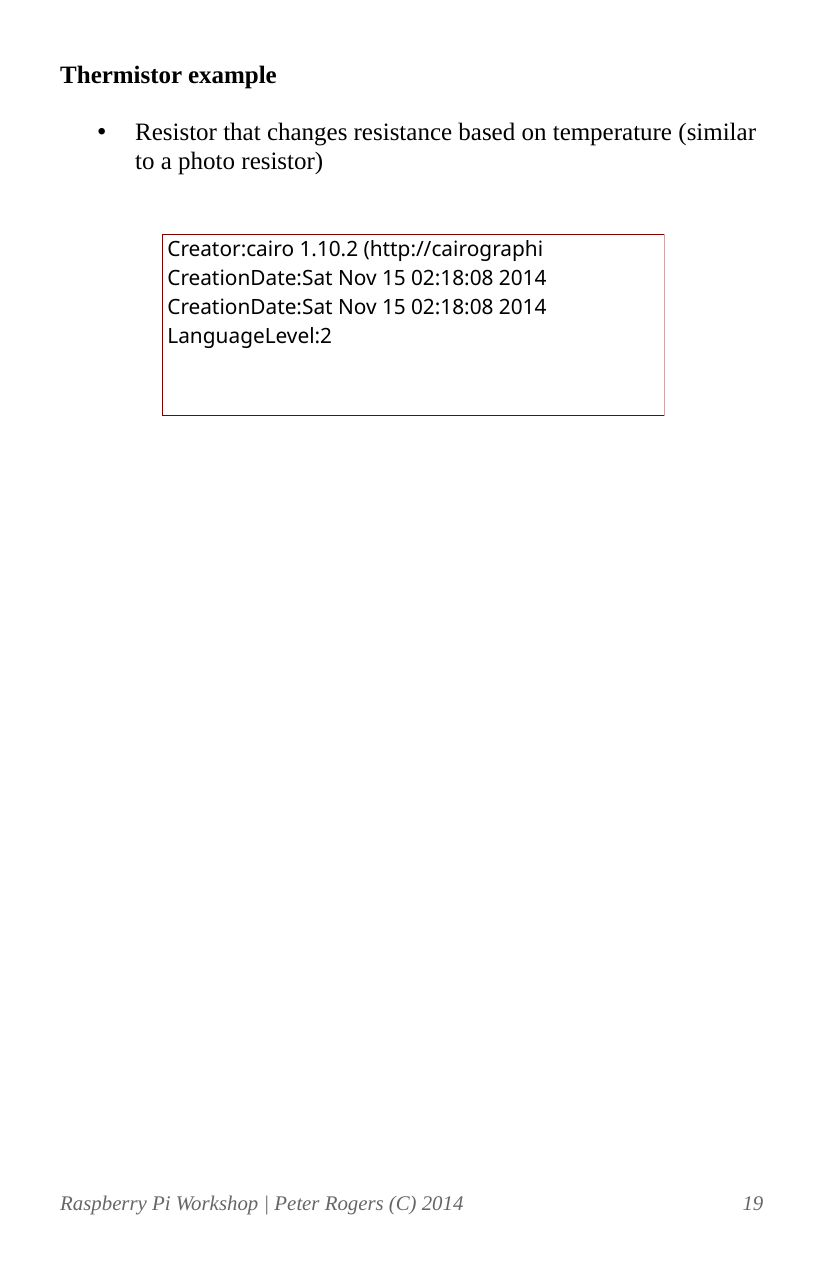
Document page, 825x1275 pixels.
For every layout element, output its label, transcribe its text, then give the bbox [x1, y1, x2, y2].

text Thermistor example [60, 60, 765, 89]
list Resistor that changes resistance based on temperature (similar to a photo resistor) [97, 117, 765, 175]
